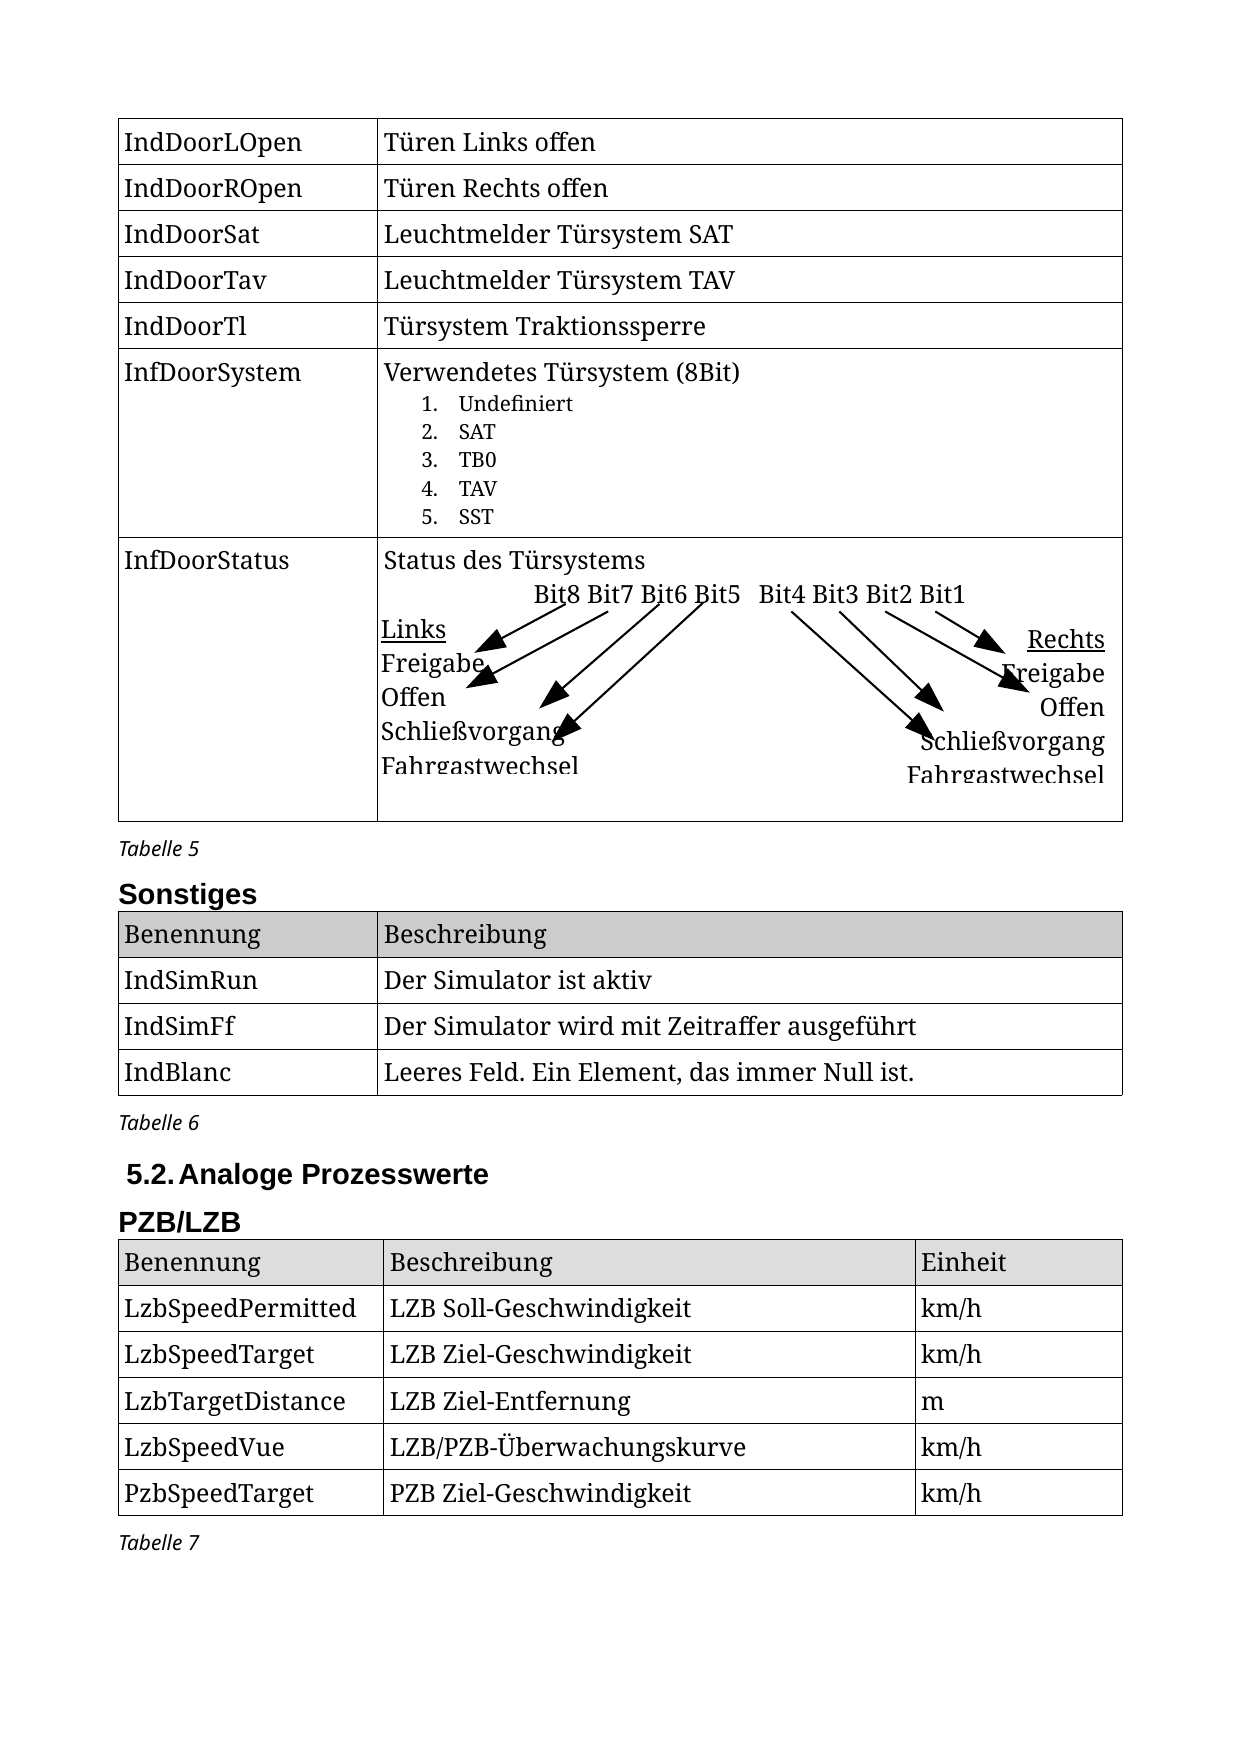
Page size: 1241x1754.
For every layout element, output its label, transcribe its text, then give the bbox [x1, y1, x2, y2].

subtitle Analoge Prozesswerte [118, 1157, 1122, 1191]
table_cell km/h [916, 1286, 1122, 1331]
text Tabelle 5 [118, 834, 1122, 862]
table_cell LZB/PZB-Überwachungskurve [384, 1424, 915, 1469]
table_cell Türsystem Traktionssperre [378, 303, 1122, 348]
table_cell km/h [916, 1332, 1122, 1377]
table_cell Türen Rechts offen [378, 165, 1122, 210]
table_cell InfDoorSystem [119, 349, 377, 537]
table_header Einheit [916, 1240, 1122, 1285]
table_cell Leuchtmelder Türsystem TAV [378, 257, 1122, 302]
table_cell IndDoorSat [119, 211, 377, 256]
table_cell Leuchtmelder Türsystem SAT [378, 211, 1122, 256]
table_cell LZB Ziel-Entfernung [384, 1378, 915, 1423]
table_cell m [916, 1378, 1122, 1423]
text Tabelle 6 [118, 1108, 1122, 1136]
table_cell IndDoorTav [119, 257, 377, 302]
table_cell IndDoorTl [119, 303, 377, 348]
table_cell InfDoorStatus [381, 612, 758, 774]
table_cell IndSimFf [119, 1004, 377, 1049]
table_header Benennung [119, 912, 377, 957]
table_cell PZB Ziel-Geschwindigkeit [384, 1470, 915, 1515]
table_cell LzbSpeedPermitted [119, 1286, 383, 1331]
table_cell LzbTargetDistance [119, 1378, 383, 1423]
table_cell IndDoorROpen [119, 165, 377, 210]
table_cell IndSimRun [119, 958, 377, 1003]
table_cell LZB Soll-Geschwindigkeit [384, 1286, 915, 1331]
table_cell LzbSpeedTarget [119, 1332, 383, 1377]
subtitle Sonstiges [118, 877, 1122, 911]
table_cell IndDoorLOpen [119, 119, 377, 164]
table_cell Status des Türsystems Bit8 Bit7 Bit6 Bit5 Bit4 Bit3 Bit2 Bit1 [378, 538, 1122, 821]
table_cell Verwendetes Türsystem (8Bit) Undefiniert SAT TB0 TAV SST [378, 349, 1122, 537]
table_cell km/h [916, 1470, 1122, 1515]
text Tabelle 7 [118, 1528, 1122, 1556]
table_cell Leeres Feld. Ein Element, das immer Null ist. [378, 1050, 1122, 1095]
table_cell LzbSpeedVue [119, 1424, 383, 1469]
table_cell IndBlanc [119, 1050, 377, 1095]
table_cell Türen Links offen [378, 119, 1122, 164]
table_cell InfDoorStatus [119, 538, 377, 821]
table_header Beschreibung [384, 1240, 915, 1285]
subtitle PZB/LZB [118, 1205, 1122, 1239]
table_cell PzbSpeedTarget [119, 1470, 383, 1515]
table_cell Der Simulator ist aktiv [378, 958, 1122, 1003]
table_cell LZB Ziel-Geschwindigkeit [384, 1332, 915, 1377]
table_header Benennung [119, 1240, 383, 1285]
table_cell Der Simulator wird mit Zeitraffer ausgeführt [378, 1004, 1122, 1049]
table_cell km/h [916, 1424, 1122, 1469]
table_header Beschreibung [378, 912, 1122, 957]
